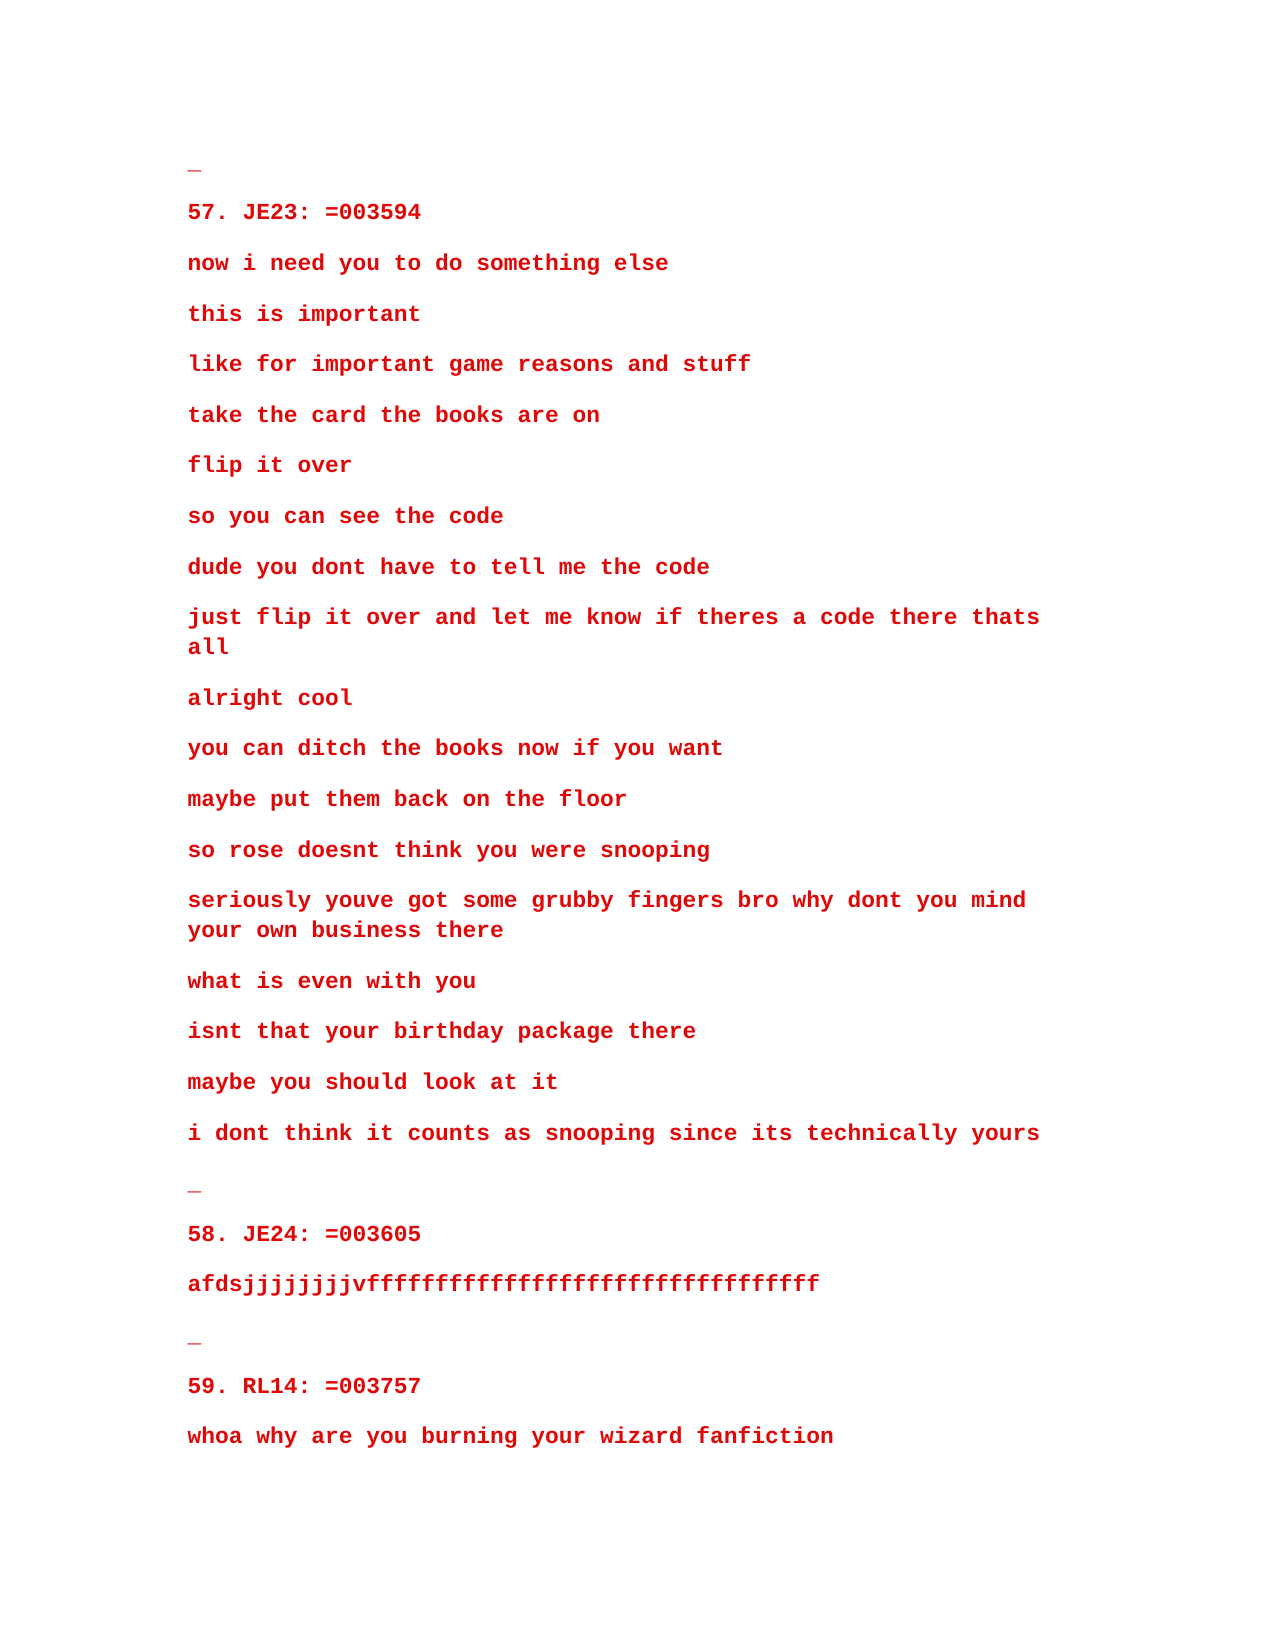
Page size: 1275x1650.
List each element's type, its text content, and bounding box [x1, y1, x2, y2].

text _ [187, 150, 1087, 176]
text maybe put them back on the floor [187, 787, 1087, 813]
text you can ditch the books now if you want [187, 737, 1087, 763]
text 57. JE23: =003594 [187, 201, 1087, 227]
text 58. JE24: =003605 [187, 1222, 1087, 1248]
text maybe you should look at it [187, 1070, 1087, 1096]
text _ [187, 1171, 1087, 1197]
text take the card the books are on [187, 403, 1087, 429]
text 59. RL14: =003757 [187, 1374, 1087, 1400]
text just flip it over and let me know if theres a code there thats all [187, 606, 1087, 661]
text like for important game reasons and stuff [187, 352, 1087, 378]
text now i need you to do something else [187, 251, 1087, 277]
text whoa why are you burning your wizard fanfiction [187, 1424, 1087, 1451]
text isnt that your birthday package there [187, 1019, 1087, 1046]
text this is important [187, 302, 1087, 328]
text flip it over [187, 454, 1087, 480]
text what is even with you [187, 969, 1087, 995]
text so you can see the code [187, 504, 1087, 530]
text _ [187, 1323, 1087, 1349]
text afdsjjjjjjjjvfffffffffffffffffffffffffffffffff [187, 1273, 1087, 1299]
text alright cool [187, 686, 1087, 712]
text i dont think it counts as snooping since its technically yours [187, 1121, 1087, 1147]
text so rose doesnt think you were snooping [187, 838, 1087, 864]
text dude you dont have to tell me the code [187, 555, 1087, 581]
text seriously youve got some grubby fingers bro why dont you mind your own business there [187, 888, 1087, 944]
